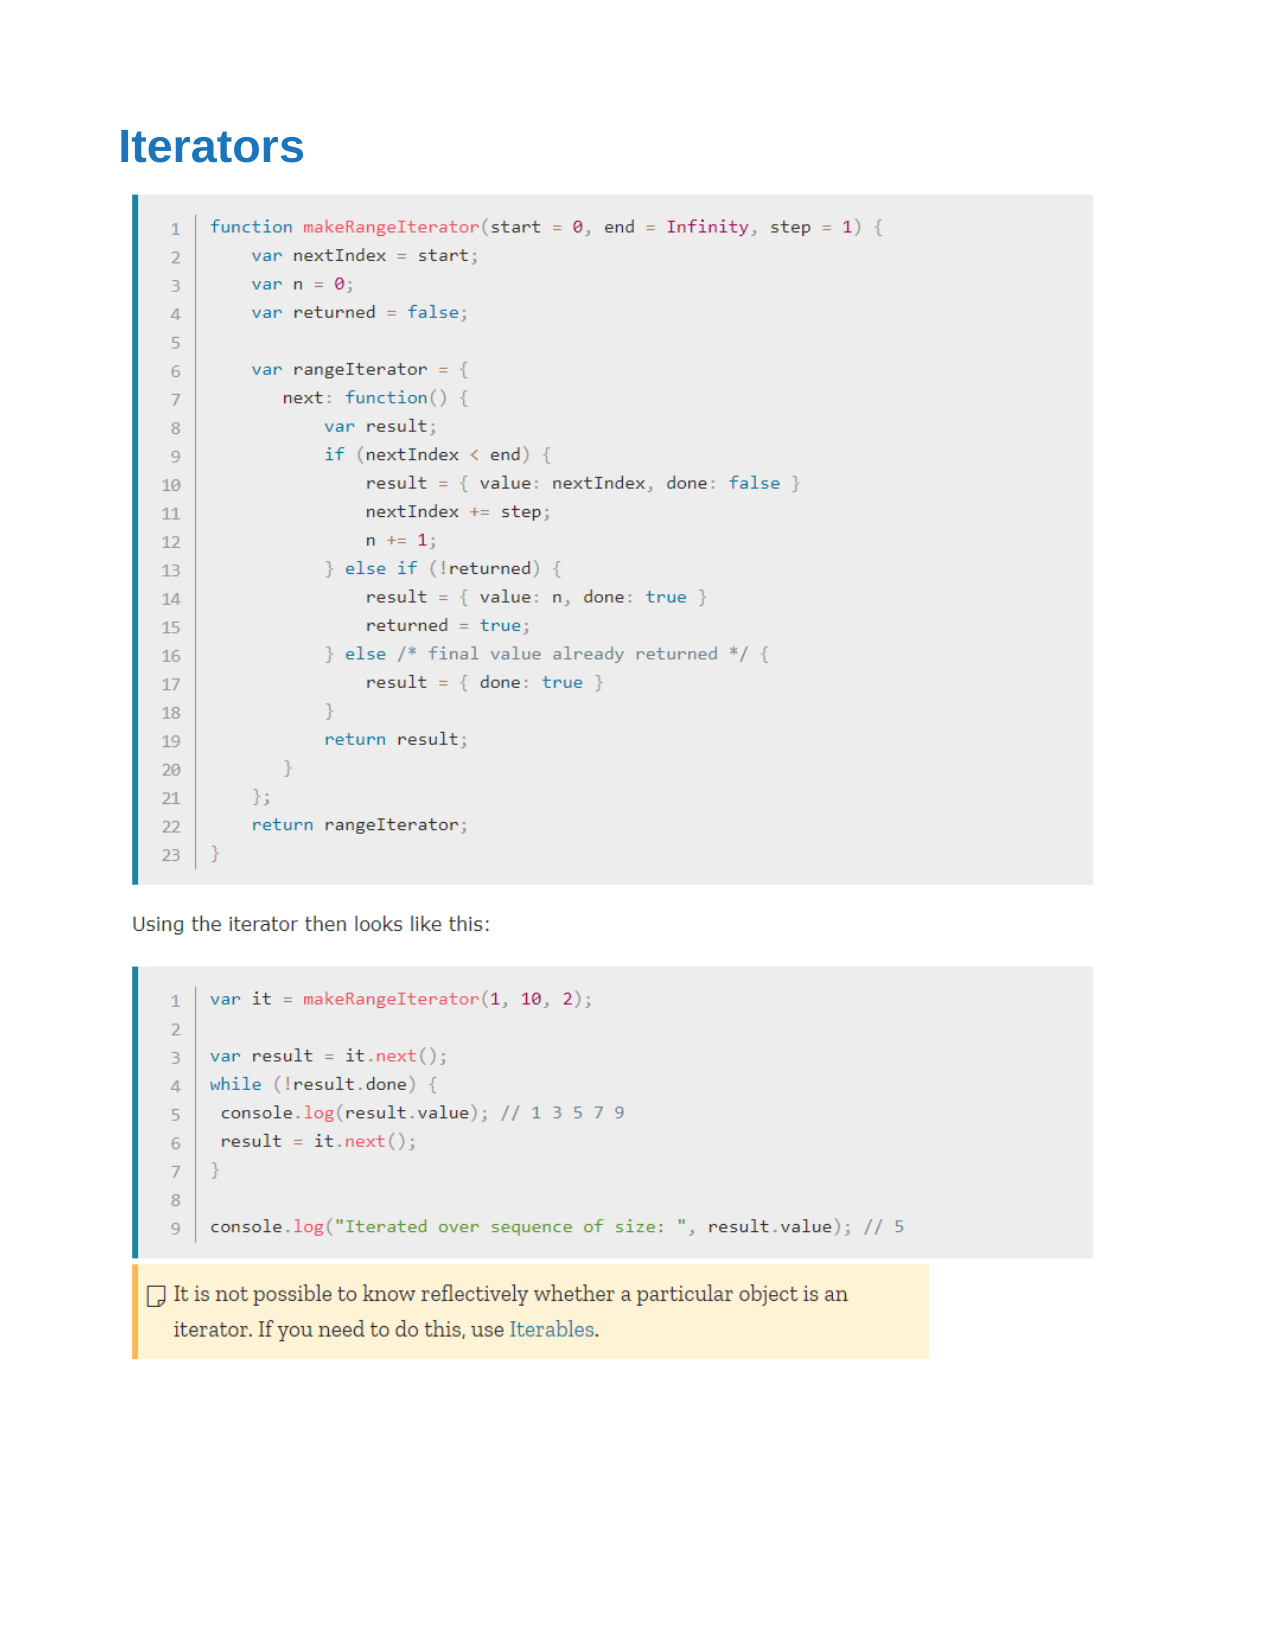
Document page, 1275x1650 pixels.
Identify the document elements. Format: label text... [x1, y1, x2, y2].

picture [118, 184, 1094, 1377]
subtitle Iterators [118, 118, 1157, 172]
